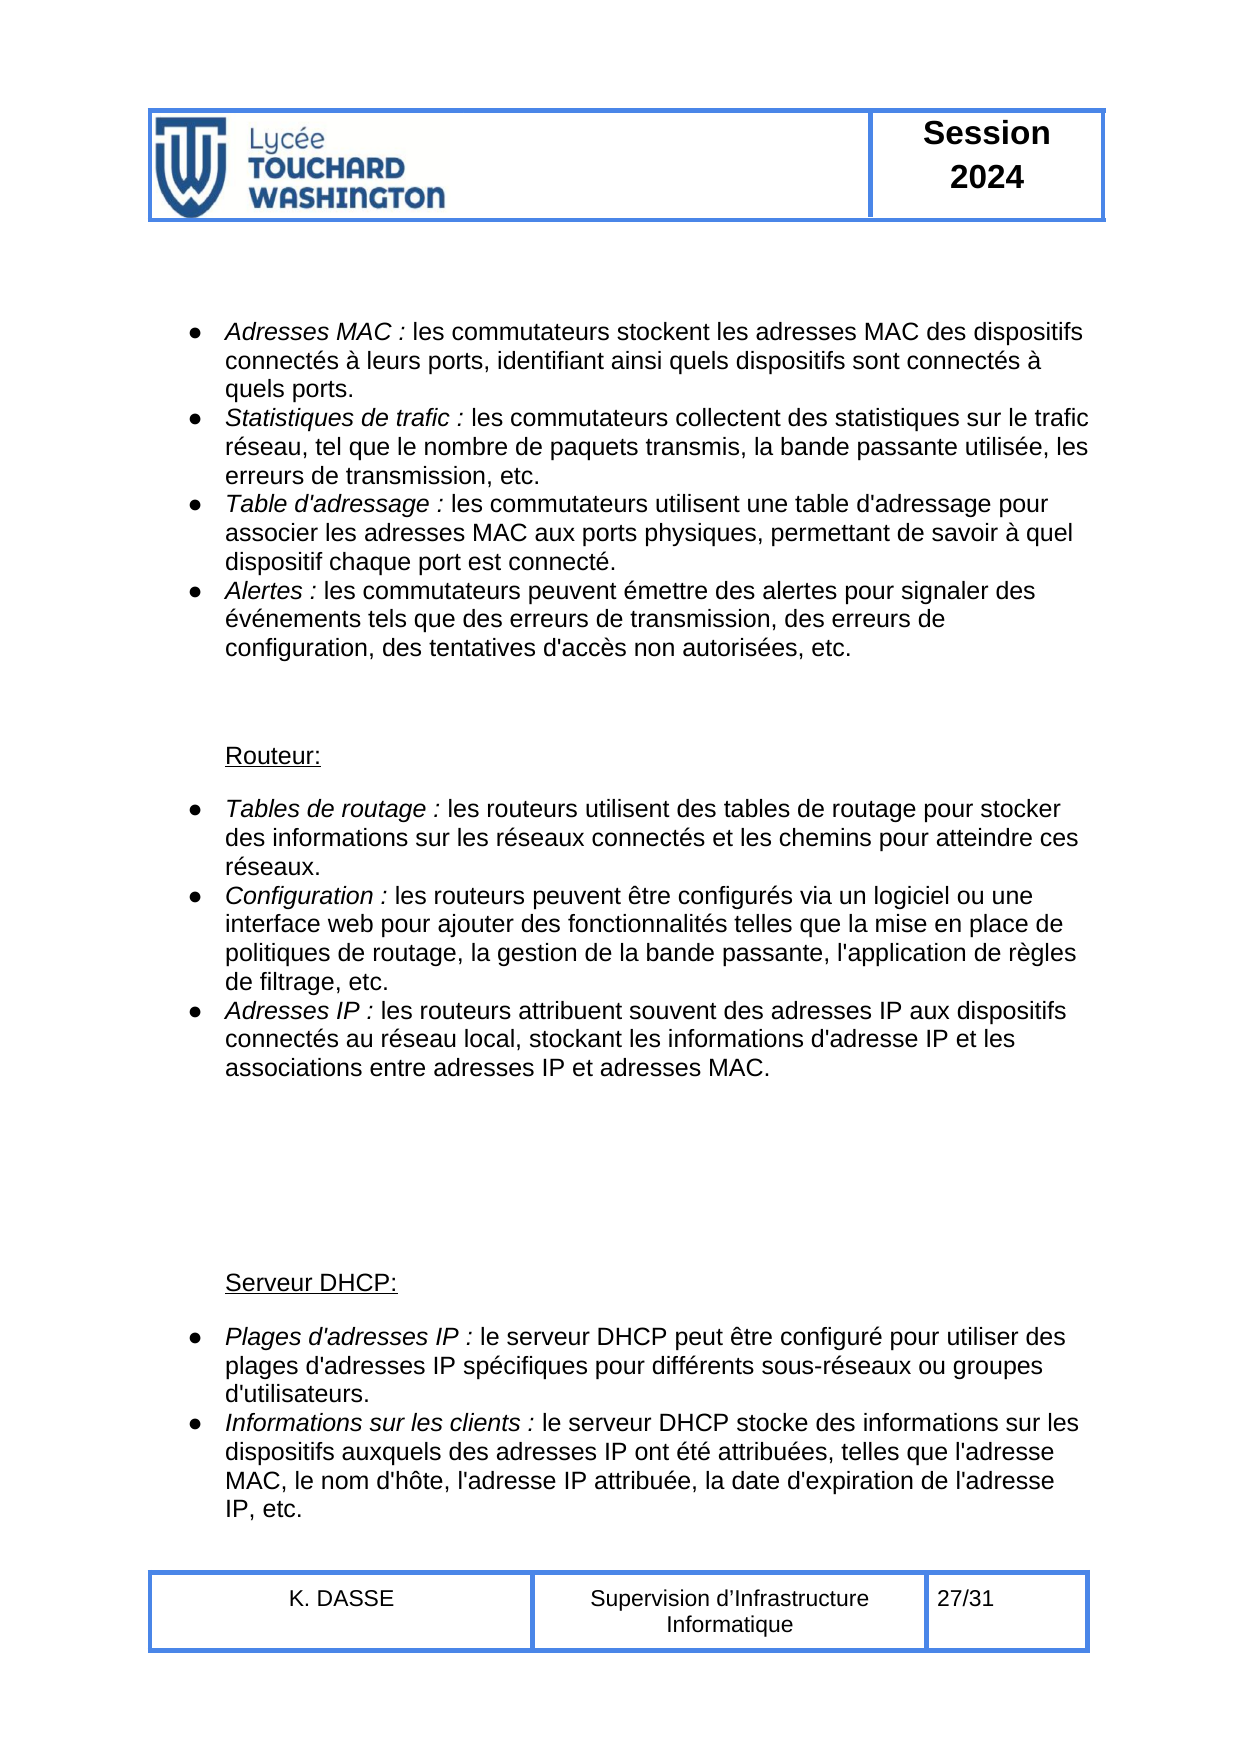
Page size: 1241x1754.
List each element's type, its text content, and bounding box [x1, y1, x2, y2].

list Adresses MAC : les commutateurs stockent les adresses MAC des dispositifs connectés à leurs ports, identifiant ainsi quels dispositifs sont connectés à quels ports. [187, 317, 1090, 403]
list Statistiques de trafic : les commutateurs collectent des statistiques sur le trafic réseau, tel que le nombre de paquets transmis, la bande passante utilisée, les erreurs de transmission, etc. [187, 403, 1090, 489]
text Serveur DHCP: [150, 1268, 1090, 1297]
text Routeur: [150, 741, 1090, 769]
list Configuration : les routeurs peuvent être configurés via un logiciel ou une interface web pour ajouter des fonctionnalités telles que la mise en place de politiques de routage, la gestion de la bande passante, l'application de règles de filtrage, etc. [187, 881, 1090, 996]
picture [152, 113, 451, 218]
list Informations sur les clients : le serveur DHCP stocke des informations sur les dispositifs auxquels des adresses IP ont été attribuées, telles que l'adresse MAC, le nom d'hôte, l'adresse IP attribuée, la date d'expiration de l'adresse IP, etc. [187, 1408, 1090, 1523]
list Plages d'adresses IP : le serveur DHCP peut être configuré pour utiliser des plages d'adresses IP spécifiques pour différents sous-réseaux ou groupes d'utilisateurs. [187, 1322, 1090, 1408]
list Tables de routage : les routeurs utilisent des tables de routage pour stocker des informations sur les réseaux connectés et les chemins pour atteindre ces réseaux. [187, 794, 1090, 881]
list Table d'adressage : les commutateurs utilisent une table d'adressage pour associer les adresses MAC aux ports physiques, permettant de savoir à quel dispositif chaque port est connecté. [187, 489, 1090, 576]
list Alertes : les commutateurs peuvent émettre des alertes pour signaler des événements tels que des erreurs de transmission, des erreurs de configuration, des tentatives d'accès non autorisées, etc. [187, 576, 1090, 662]
list Adresses IP : les routeurs attribuent souvent des adresses IP aux dispositifs connectés au réseau local, stockant les informations d'adresse IP et les associations entre adresses IP et adresses MAC. [187, 996, 1090, 1082]
